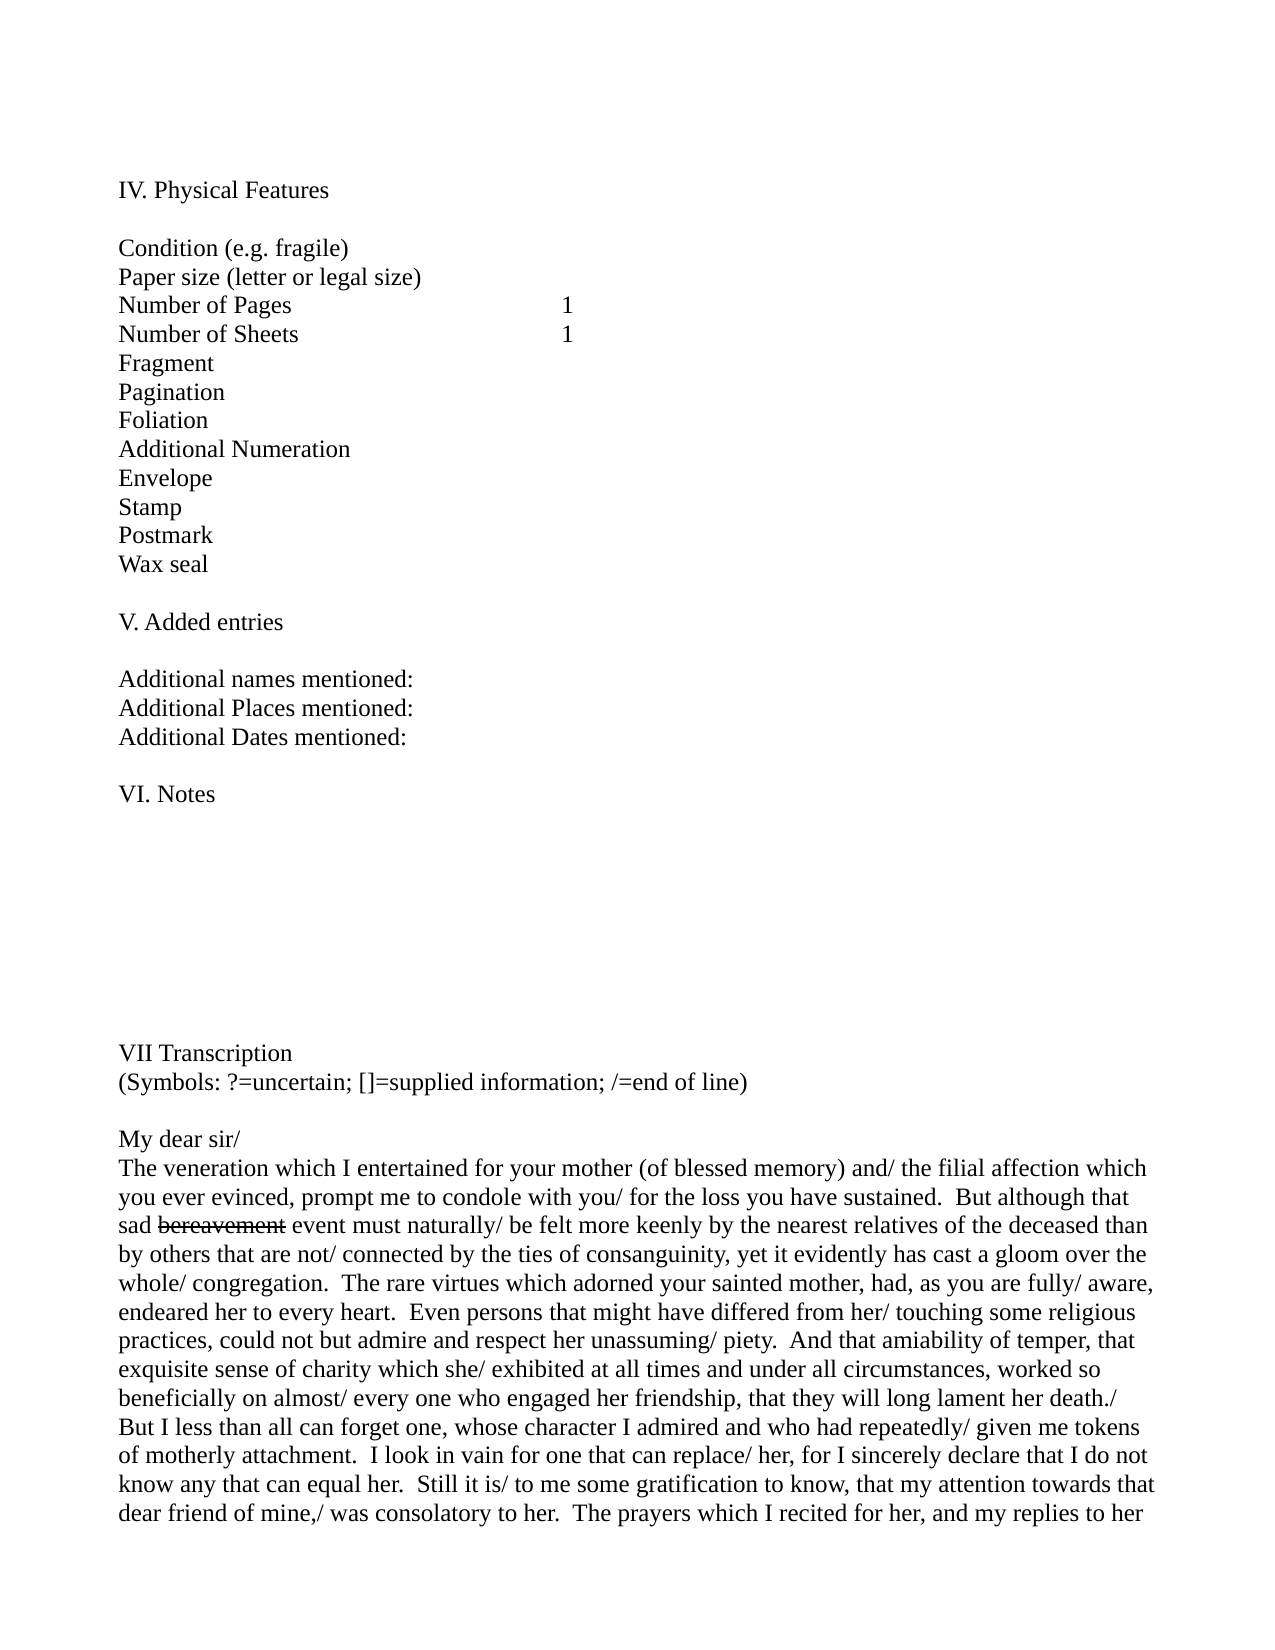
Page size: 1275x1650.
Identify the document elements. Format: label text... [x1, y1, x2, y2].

text The veneration which I entertained for your mother (of blessed memory) and/ the filial affection which you ever evinced, prompt me to condole with you/ for the loss you have sustained. But although that sad bereavement event must naturally/ be felt more keenly by the nearest relatives of the deceased than by others that are not/ connected by the ties of consanguinity, yet it evidently has cast a gloom over the whole/ congregation. The rare virtues which adorned your sainted mother, had, as you are fully/ aware, endeared her to every heart. Even persons that might have differed from her/ touching some religious practices, could not but admire and respect her unassuming/ piety. And that amiability of temper, that exquisite sense of charity which she/ exhibited at all times and under all circumstances, worked so beneficially on almost/ every one who engaged her friendship, that they will long lament her death./ [118, 1153, 1157, 1412]
text VII Transcription [118, 1038, 1157, 1067]
text IV. Physical Features [118, 176, 1157, 204]
text (Symbols: ?=uncertain; []=supplied information; /=end of line) [118, 1067, 1157, 1096]
text Envelope [118, 463, 1157, 492]
text Number of Pages 1 [118, 291, 1157, 319]
text But I less than all can forget one, whose character I admired and who had repeatedly/ given me tokens of motherly attachment. I look in vain for one that can replace/ her, for I sincerely declare that I do not know any that can equal her. Still it is/ to me some gratification to know, that my attention towards that dear friend of mine,/ was consolatory to her. The prayers which I recited for her, and my replies to her [118, 1412, 1157, 1527]
text Stamp [118, 492, 1157, 521]
text My dear sir/ [118, 1124, 1157, 1153]
text Fragment [118, 348, 1157, 377]
text Pagination [118, 377, 1157, 406]
text V. Added entries [118, 607, 1157, 636]
text Number of Sheets 1 [118, 319, 1157, 348]
text Paper size (letter or legal size) [118, 262, 1157, 291]
text Additional Places mentioned: [118, 693, 1157, 722]
text VI. Notes [118, 779, 1157, 808]
text Additional Numeration [118, 434, 1157, 463]
text Additional names mentioned: [118, 664, 1157, 693]
text Foliation [118, 406, 1157, 434]
text Wax seal [118, 549, 1157, 578]
text Additional Dates mentioned: [118, 722, 1157, 751]
text Condition (e.g. fragile) [118, 233, 1157, 262]
text Postma rk [118, 521, 1157, 549]
